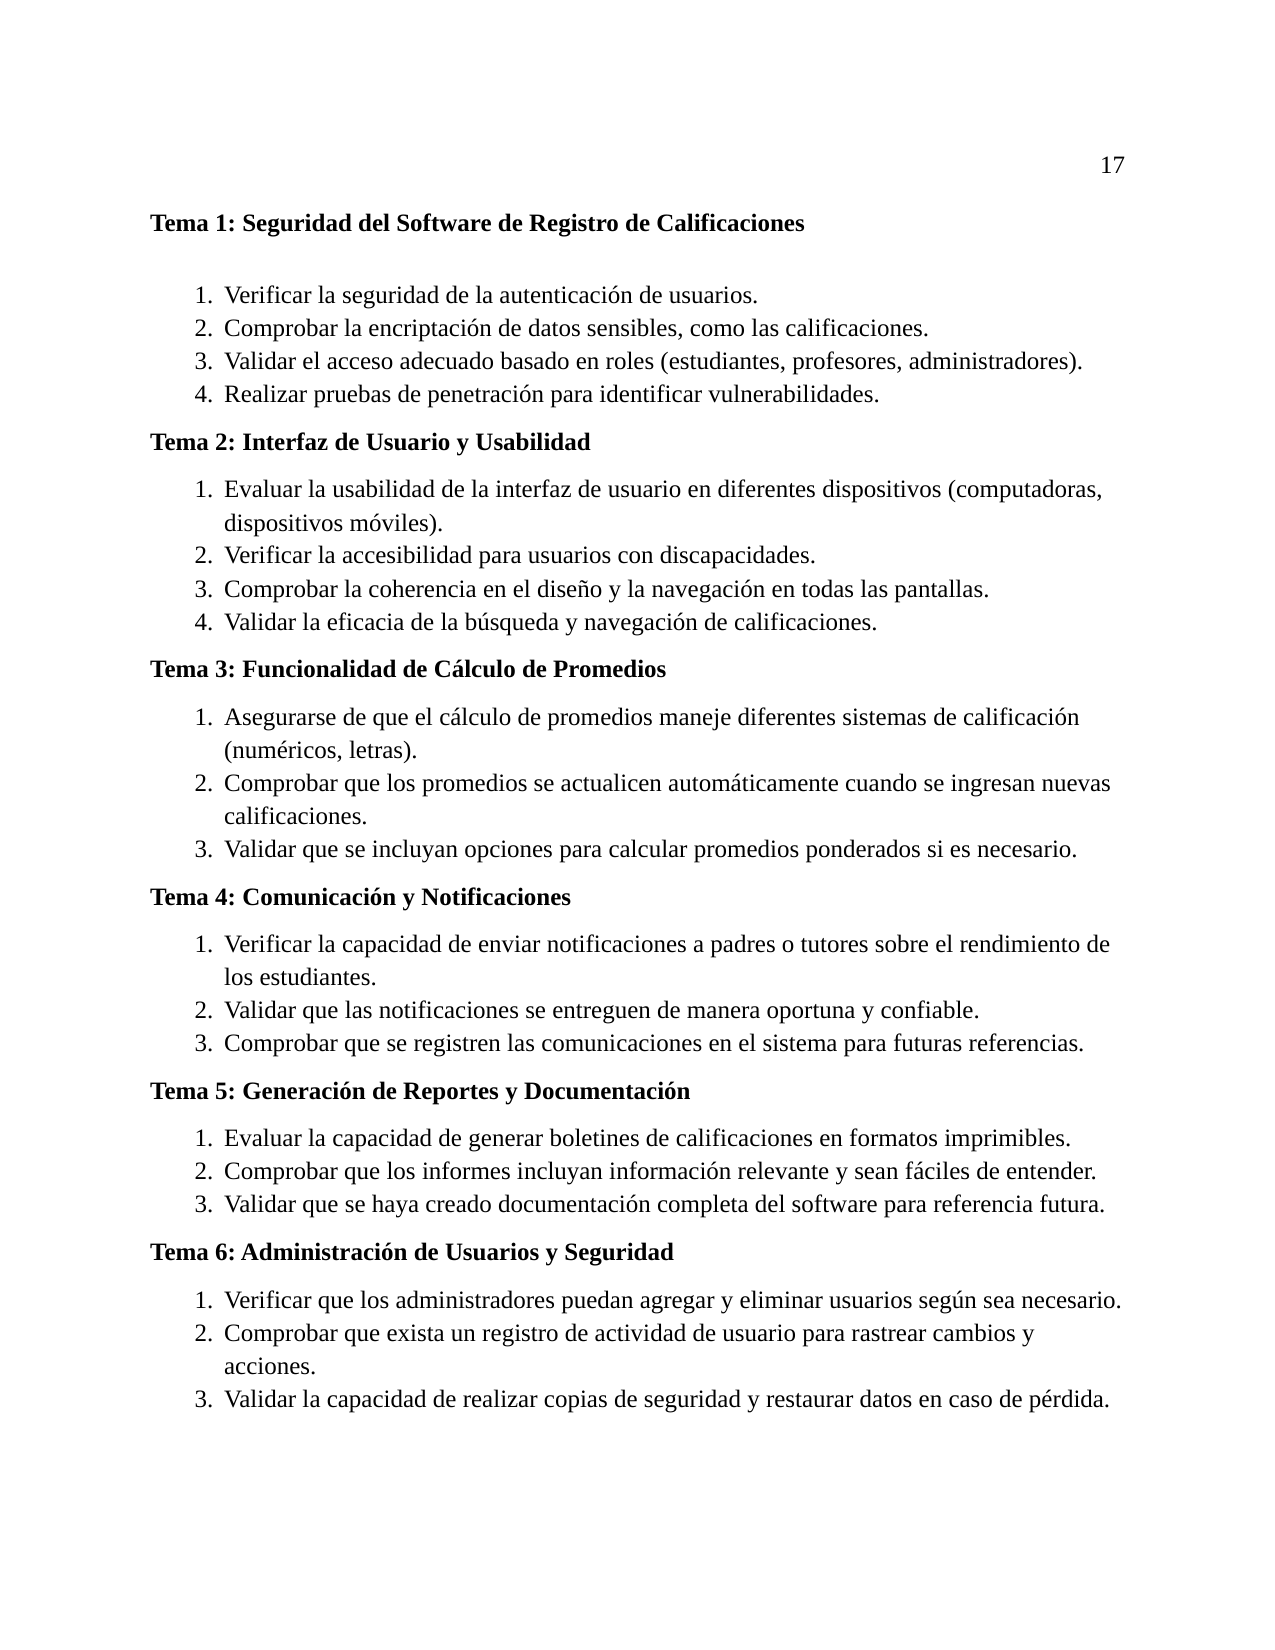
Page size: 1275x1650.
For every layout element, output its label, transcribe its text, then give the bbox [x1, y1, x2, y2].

list Evaluar la usabilidad de la interfaz de usuario en diferentes dispositivos (computadoras, dispositivos móviles). [194, 474, 1125, 536]
list Verificar la seguridad de la autenticación de usuarios. [194, 280, 1125, 309]
list Verificar la capacidad de enviar notificaciones a padres o tutores sobre el rendimiento de los estudiantes. [194, 929, 1125, 991]
text Tema 4: Comunicación y Notificaciones [150, 882, 1125, 910]
text Tema 3: Funcionalidad de Cálculo de Promedios [150, 654, 1125, 683]
list Validar la eficacia de la búsqueda y navegación de calificaciones. [194, 607, 1125, 635]
text Tema 6: Administración de Usuarios y Seguridad [150, 1237, 1125, 1266]
list Validar que se haya creado documentación completa del software para referencia futura. [194, 1189, 1125, 1218]
list Verificar que los administradores puedan agregar y eliminar usuarios según sea necesario. [194, 1285, 1125, 1313]
list Comprobar que exista un registro de actividad de usuario para rastrear cambios y acciones. [194, 1318, 1125, 1379]
list Comprobar la coherencia en el diseño y la navegación en todas las pantallas. [194, 574, 1125, 602]
list Validar que las notificaciones se entreguen de manera oportuna y confiable. [194, 995, 1125, 1024]
list Validar el acceso adecuado basado en roles (estudiantes, profesores, administradores). [194, 346, 1125, 375]
list Asegurarse de que el cálculo de promedios maneje diferentes sistemas de calificación (numéricos, letras). [194, 702, 1125, 764]
list Validar que se incluyan opciones para calcular promedios ponderados si es necesario. [194, 834, 1125, 863]
list Comprobar la encriptación de datos sensibles, como las calificaciones. [194, 313, 1125, 342]
text Tema 2: Interfaz de Usuario y Usabilidad [150, 427, 1125, 456]
list Comprobar que se registren las comunicaciones en el sistema para futuras referencias. [194, 1028, 1125, 1057]
list Comprobar que los informes incluyan información relevante y sean fáciles de entender. [194, 1156, 1125, 1185]
list Validar la capacidad de realizar copias de seguridad y restaurar datos en caso de pérdida. [194, 1384, 1125, 1412]
list Evaluar la capacidad de generar boletines de calificaciones en formatos imprimibles. [194, 1123, 1125, 1152]
text Tema 5: Generación de Reportes y Documentación [150, 1076, 1125, 1104]
list Realizar pruebas de penetración para identificar vulnerabilidades. [194, 379, 1125, 408]
list Comprobar que los promedios se actualicen automáticamente cuando se ingresan nuevas calificaciones. [194, 768, 1125, 830]
list Verificar la accesibilidad para usuarios con discapacidades. [194, 541, 1125, 569]
text Tema 1: Seguridad del Software de Registro de Calificaciones [150, 208, 1125, 237]
